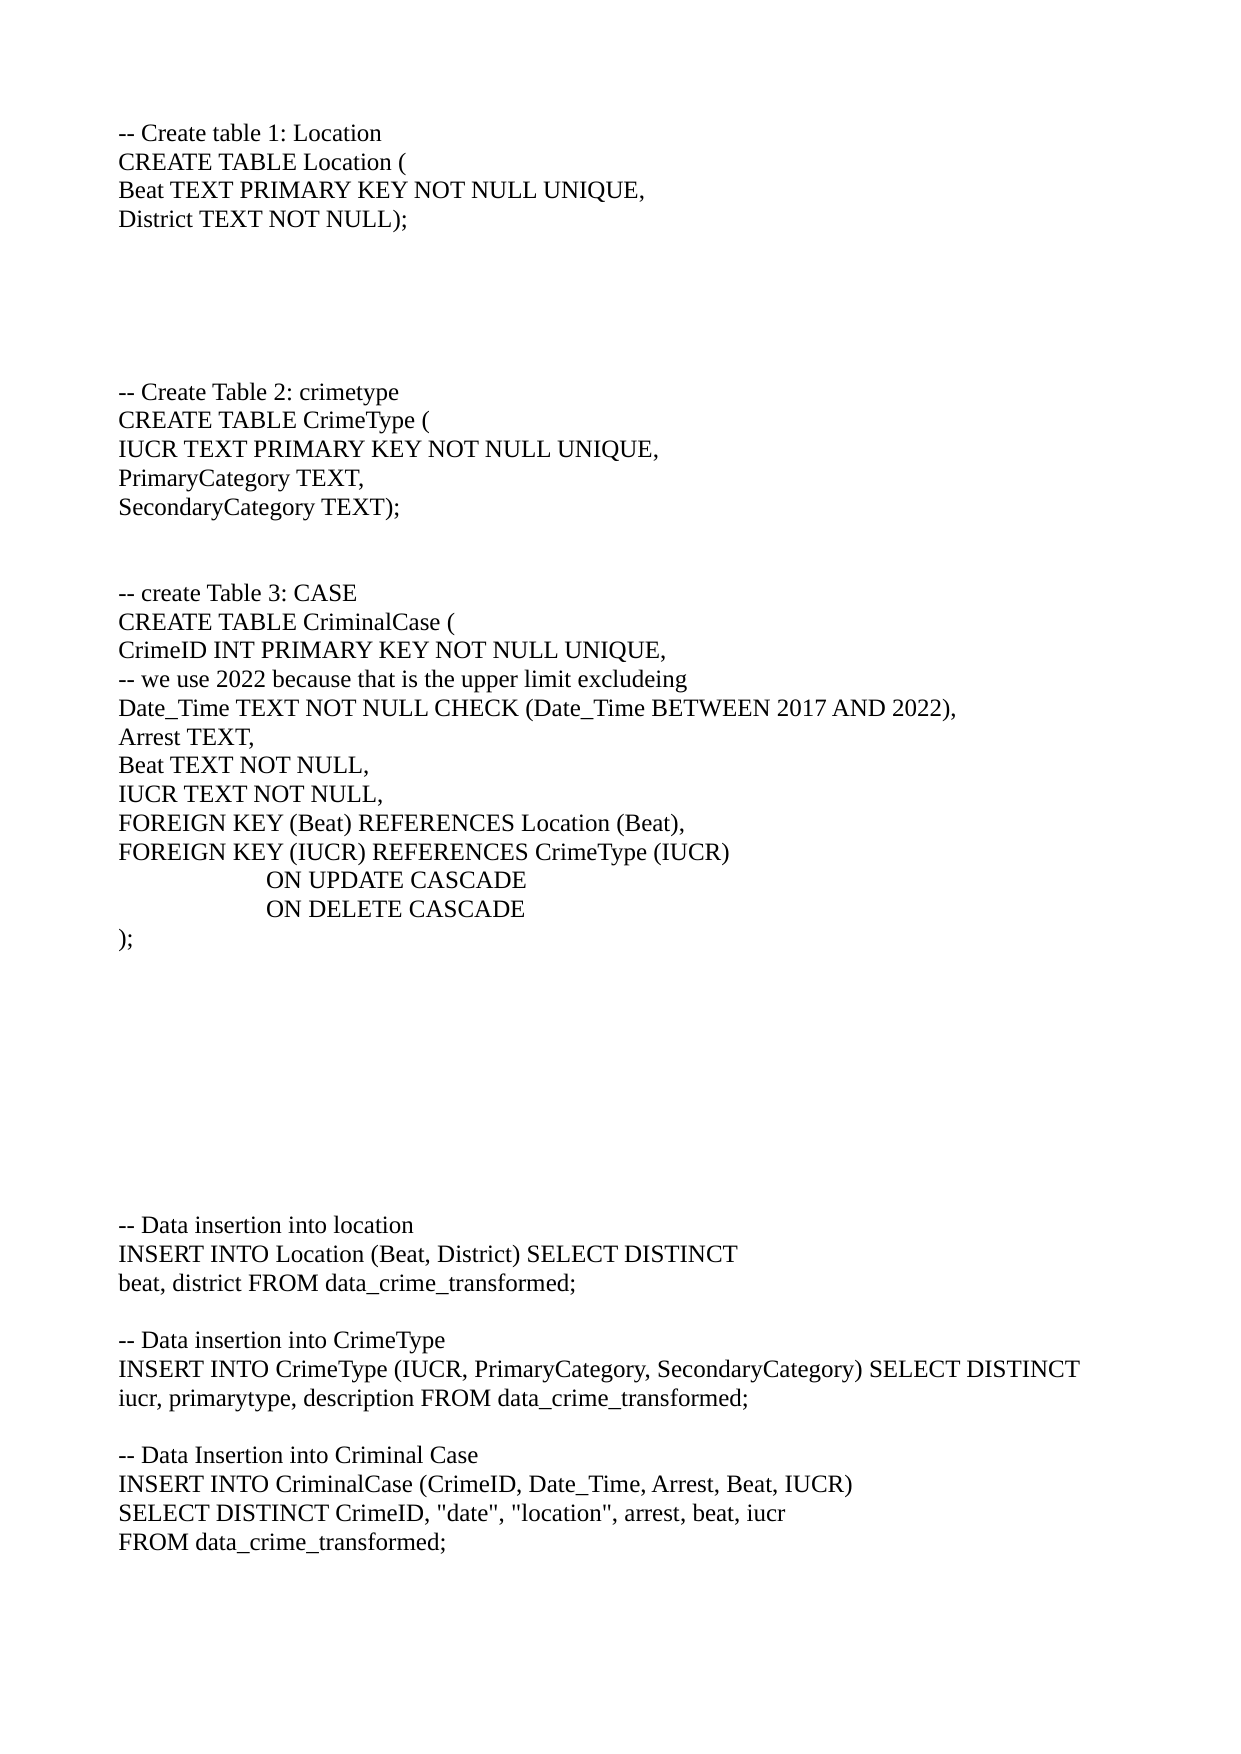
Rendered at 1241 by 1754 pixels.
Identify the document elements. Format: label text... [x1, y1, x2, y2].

text SELECT DISTINCT CrimeID, "date", "location", arrest, beat, iucr [118, 1498, 1122, 1527]
text District TEXT NOT NULL); [118, 204, 1122, 233]
text CREATE TABLE CrimeType ( [118, 406, 1122, 434]
text INSERT INTO CriminalCase (CrimeID, Date_Time, Arrest, Beat, IUCR) [118, 1469, 1122, 1498]
text Arrest TEXT, [118, 722, 1122, 751]
text FOREIGN KEY (IUCR) REFERENCES CrimeType (IUCR) [118, 837, 1122, 866]
text -- Data Insertion into Criminal Case [118, 1441, 1122, 1469]
text -- we use 2022 because that is the upper limit excludeing [118, 664, 1122, 693]
text beat, district FROM data_crime_transformed; [118, 1268, 1122, 1297]
text ON UPDATE CASCADE [118, 866, 1122, 894]
text FROM data_crime_transformed; [118, 1527, 1122, 1556]
text -- Create table 1: Location [118, 118, 1122, 147]
text CREATE TABLE Location ( [118, 147, 1122, 176]
text Beat TEXT NOT NULL, [118, 751, 1122, 779]
text -- Data insertion into CrimeType [118, 1326, 1122, 1354]
text -- create Table 3: CASE [118, 578, 1122, 607]
text -- Data insertion into location [118, 1211, 1122, 1239]
text FOREIGN KEY (Beat) REFERENCES Location (Beat), [118, 808, 1122, 837]
text ); [118, 923, 1122, 952]
text ON DELETE CASCADE [118, 894, 1122, 923]
text INSERT INTO Location (Beat, District) SELECT DISTINCT [118, 1239, 1122, 1268]
text iucr, primarytype, description FROM data_crime_transformed; [118, 1383, 1122, 1412]
text IUCR TEXT PRIMARY KEY NOT NULL UNIQUE, [118, 434, 1122, 463]
text INSERT INTO CrimeType (IUCR, PrimaryCategory, SecondaryCategory) SELECT DISTINCT [118, 1354, 1122, 1383]
text Beat TEXT PRIMARY KEY NOT NULL UNIQUE, [118, 176, 1122, 204]
text CREATE TABLE CriminalCase ( [118, 607, 1122, 636]
text SecondaryCategory TEXT); [118, 492, 1122, 521]
text -- Create Table 2: crimetype [118, 377, 1122, 406]
text IUCR TEXT NOT NULL, [118, 779, 1122, 808]
text PrimaryCategory TEXT, [118, 463, 1122, 492]
text CrimeID INT PRIMARY KEY NOT NULL UNIQUE, [118, 636, 1122, 664]
text Date_Time TEXT NOT NULL CHECK (Date_Time BETWEEN 2017 AND 2022), [118, 693, 1122, 722]
